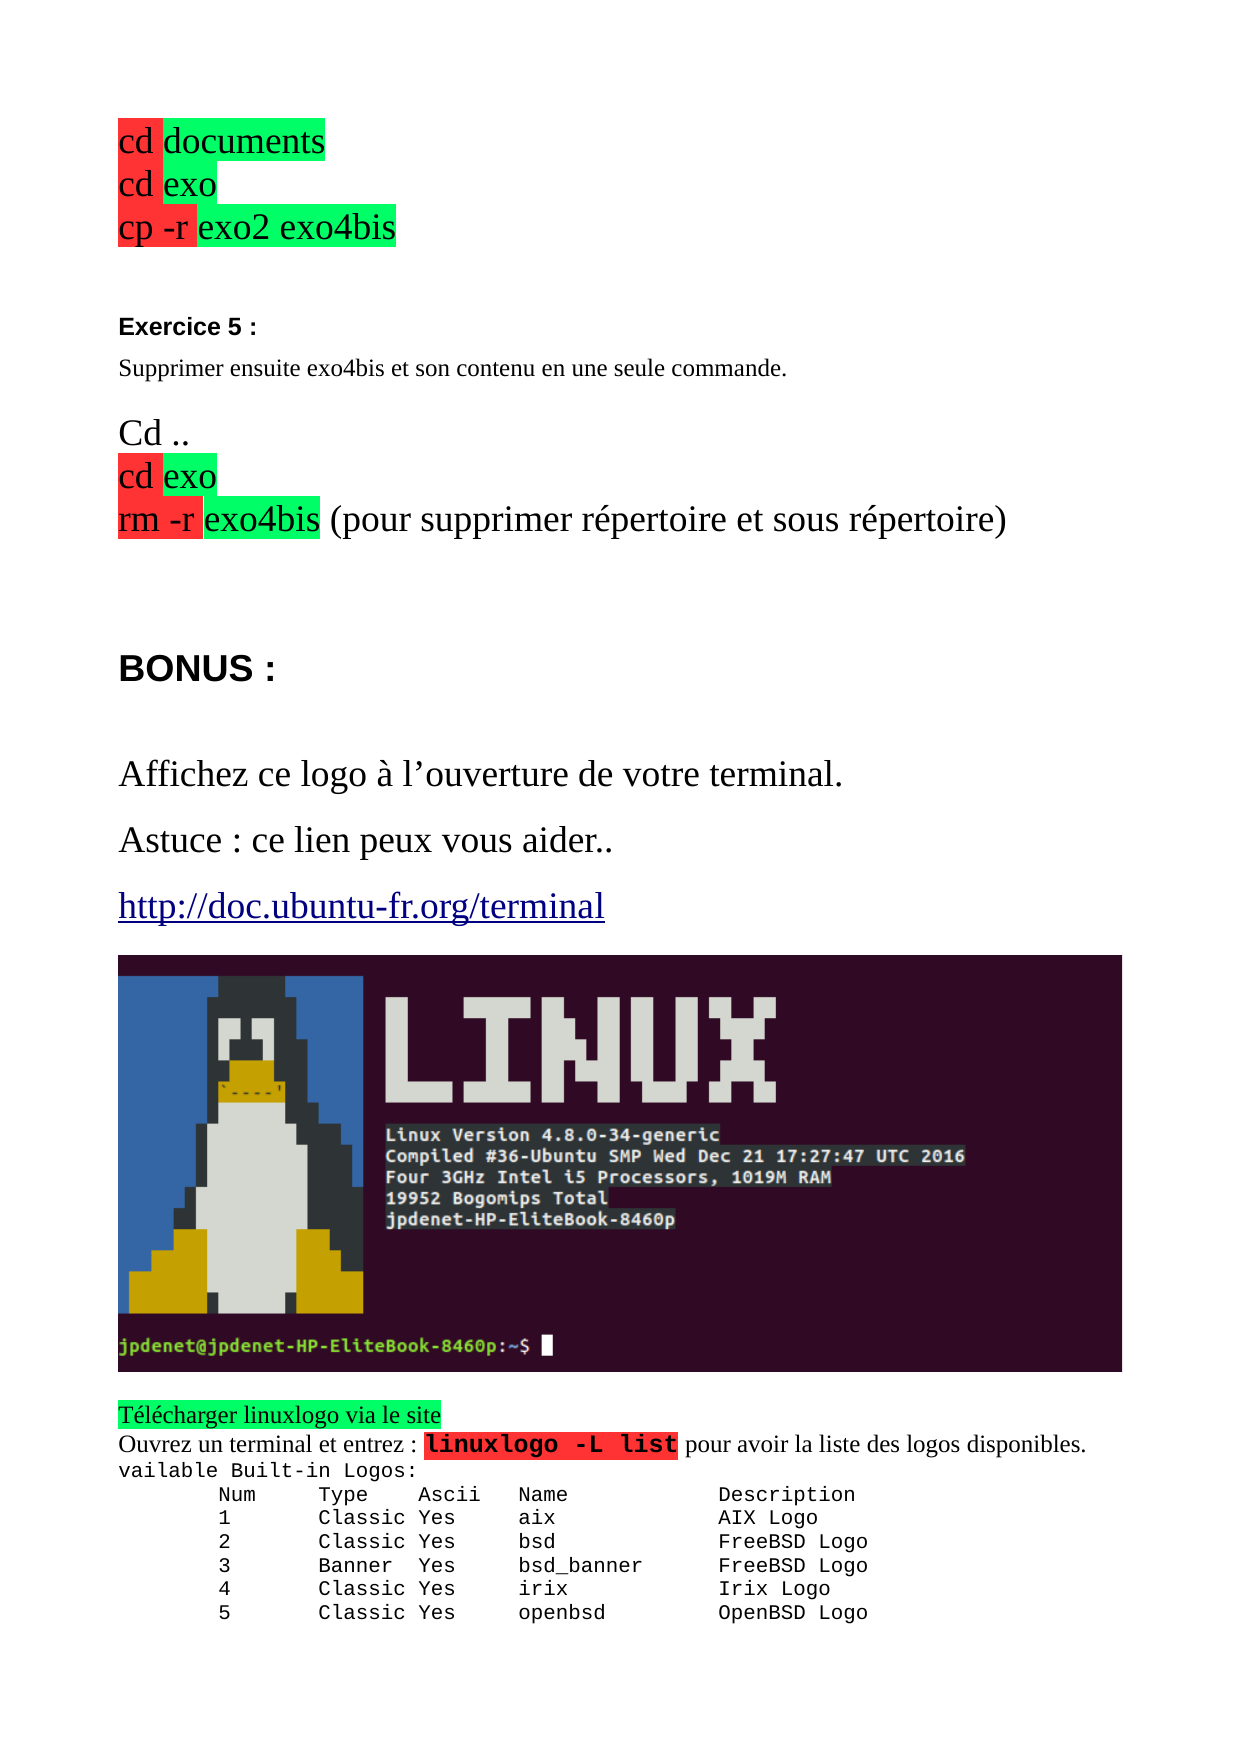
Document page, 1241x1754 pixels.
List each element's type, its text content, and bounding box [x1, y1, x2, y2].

subtitle BONUS : [118, 647, 1122, 690]
text Astuce : ce lien peux vous aider.. [118, 818, 1122, 861]
picture [118, 955, 1123, 1372]
subtitle Exercice 5 : [118, 311, 1122, 340]
text 3 Banner Yes bsd_banner FreeBSD Logo [118, 1554, 1122, 1578]
text vailable Built-in Logos: [118, 1460, 1122, 1484]
text cd exo [118, 161, 1122, 204]
text cd exo [118, 453, 1122, 496]
text rm -r exo4bis (pour supprimer répertoire et sous répertoire) [118, 496, 1122, 539]
text 4 Classic Yes irix Irix Logo [118, 1578, 1122, 1602]
text Ouvrez un terminal et entrez : linuxlogo -L list pour avoir la liste des logos disponibles. [118, 1429, 1122, 1460]
text cd documents [118, 118, 1122, 161]
text http://doc.ubuntu-fr.org/terminal [118, 884, 1122, 927]
text Num Type Ascii Name Description [118, 1484, 1122, 1507]
text Cd .. [118, 410, 1122, 453]
text 1 Classic Yes aix AIX Logo [118, 1507, 1122, 1531]
text Télécharger linuxlogo via le site [118, 1400, 1122, 1429]
text 2 Classic Yes bsd FreeBSD Logo [118, 1531, 1122, 1554]
text Affichez ce logo à l’ouverture de votre terminal. [118, 751, 1122, 794]
text Supprimer ensuite exo4bis et son contenu en une seule commande. [118, 353, 1122, 381]
text 5 Classic Yes openbsd OpenBSD Logo [118, 1602, 1122, 1626]
text cp -r exo2 exo4bis [118, 204, 1122, 247]
